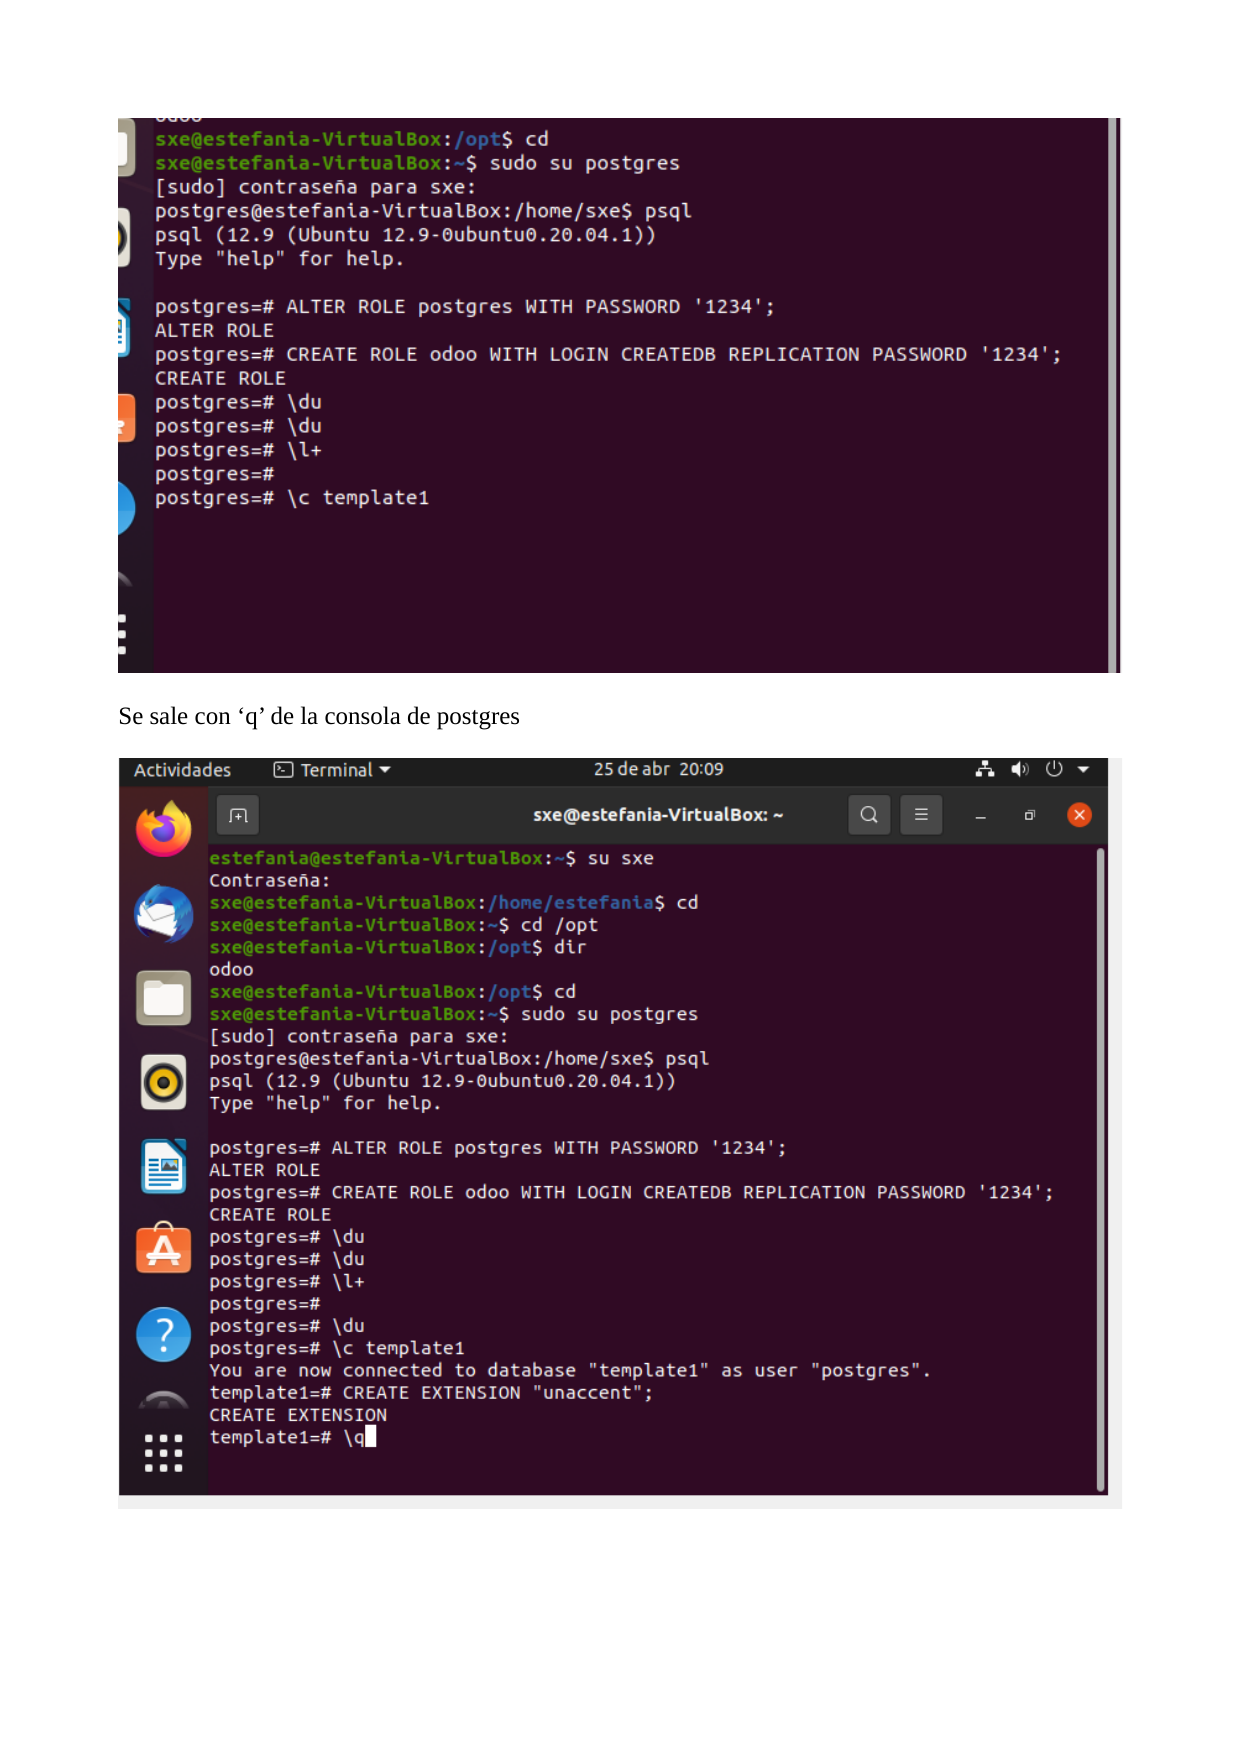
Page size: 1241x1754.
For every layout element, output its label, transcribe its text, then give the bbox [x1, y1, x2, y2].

text Se sale con ‘q’ de la consola de postgres [118, 701, 1122, 730]
picture [118, 118, 1123, 673]
picture [118, 758, 1123, 1509]
